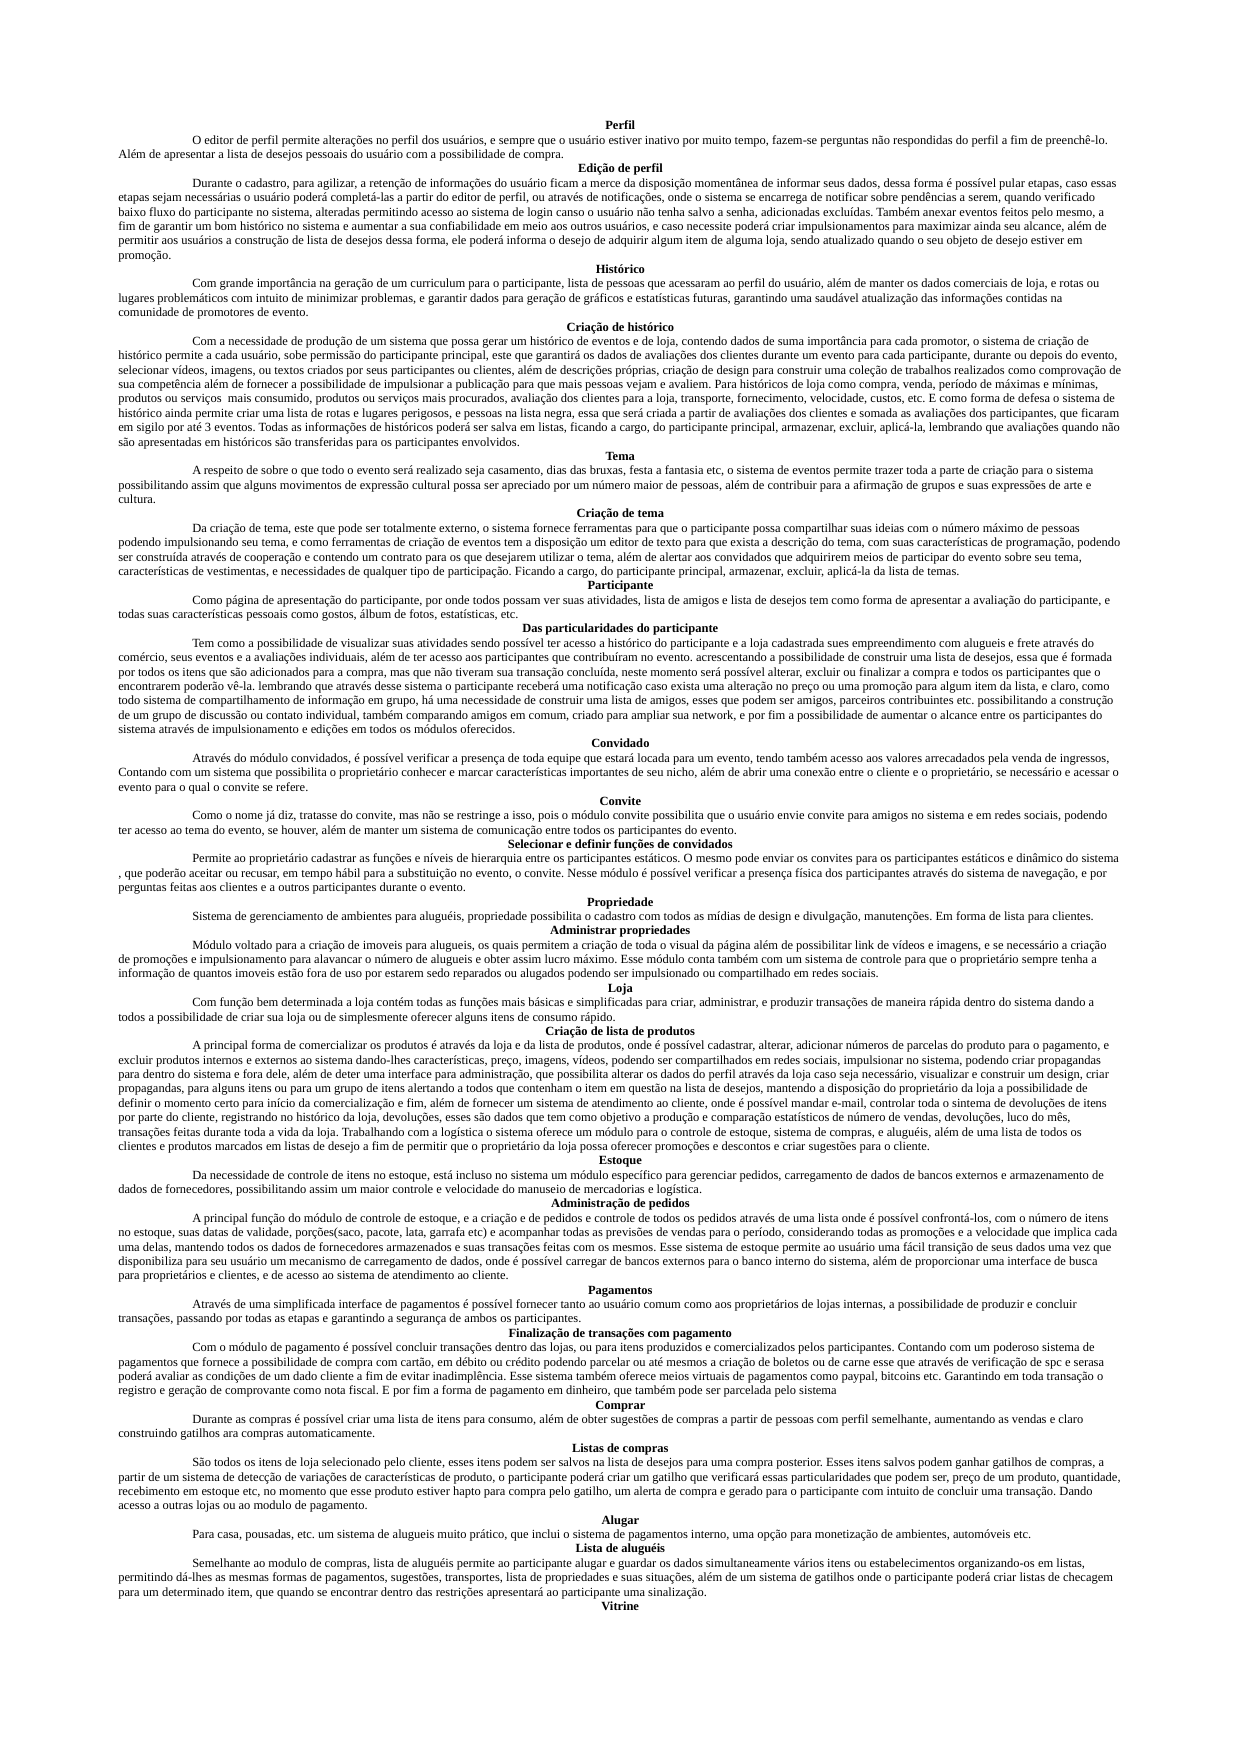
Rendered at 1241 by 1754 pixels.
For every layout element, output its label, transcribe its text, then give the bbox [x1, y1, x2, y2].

text Durante as compras é possível criar uma lista de itens para consumo, além de obter sugestões de compras a partir de pessoas com perfil semelhante, aumentando as vendas e claro construindo gatilhos ara compras automaticamente. [118, 1412, 1122, 1441]
text Selecionar e definir funções de convidados [118, 837, 1122, 851]
text Tem como a possibilidade de visualizar suas atividades sendo possível ter acesso a histórico do participante e a loja cadastrada sues empreendimento com alugueis e frete através do comércio, seus eventos e a avaliações individuais, além de ter acesso aos participantes que contribuíram no evento. acrescentando a possibilidade de construir uma lista de desejos, essa que é formada por todos os itens que são adicionados para a compra, mas que não tiveram sua transação concluída, neste momento será possível alterar, excluir ou finalizar a compra e todos os participantes que o encontrarem poderão vê-la. lembrando que através desse sistema o participante receberá uma notificação caso exista uma alteração no preço ou uma promoção para algum item da lista, e claro, como todo sistema de compartilhamento de informação em grupo, há uma necessidade de construir uma lista de amigos, esses que podem ser amigos, parceiros contribuintes etc. possibilitando a construção de um grupo de discussão ou contato individual, também comparando amigos em comum, criado para ampliar sua network, e por fim a possibilidade de aumentar o alcance entre os participantes do sistema através de impulsionamento e edições em todos os módulos oferecidos. [118, 636, 1122, 736]
text Pagamentos [118, 1282, 1122, 1297]
text A principal forma de comercializar os produtos é através da loja e da lista de produtos, onde é possível cadastrar, alterar, adicionar números de parcelas do produto para o pagamento, e excluir produtos internos e externos ao sistema dando-lhes características, preço, imagens, vídeos, podendo ser compartilhados em redes sociais, impulsionar no sistema, podendo criar propagandas para dentro do sistema e fora dele, além de deter uma interface para administração, que possibilita alterar os dados do perfil através da loja caso seja necessário, visualizar e construir um design, criar propagandas, para alguns itens ou para um grupo de itens alertando a todos que contenham o item em questão na lista de desejos, mantendo a disposição do proprietário da loja a possibilidade de definir o momento certo para início da comercialização e fim, além de fornecer um sistema de atendimento ao cliente, onde é possível mandar e-mail, controlar toda o sintema de devoluções de itens por parte do cliente, registrando no histórico da loja, devoluções, esses são dados que tem como objetivo a produção e comparação estatísticos de número de vendas, devoluções, luco do mês, transações feitas durante toda a vida da loja. Trabalhando com a logística o sistema oferece um módulo para o controle de estoque, sistema de compras, e aluguéis, além de uma lista de todos os clientes e produtos marcados em listas de desejo a fim de permitir que o proprietário da loja possa oferecer promoções e descontos e criar sugestões para o cliente. [118, 1038, 1122, 1153]
text Sistema de gerenciamento de ambientes para aluguéis, propriedade possibilita o cadastro com todos as mídias de design e divulgação, manutenções. Em forma de lista para clientes. [118, 909, 1122, 923]
text Propriedade [118, 894, 1122, 909]
text Durante o cadastro, para agilizar, a retenção de informações do usuário ficam a merce da disposição momentânea de informar seus dados, dessa forma é possível pular etapas, caso essas etapas sejam necessárias o usuário poderá completá-las a partir do editor de perfil, ou através de notificações, onde o sistema se encarrega de notificar sobre pendências a serem, quando verificado baixo fluxo do participante no sistema, alteradas permitindo acesso ao sistema de login canso o usuário não tenha salvo a senha, adicionadas excluídas. Também anexar eventos feitos pelo mesmo, a fim de garantir um bom histórico no sistema e aumentar a sua confiabilidade em meio aos outros usuários, e caso necessite poderá criar impulsionamentos para maximizar ainda seu alcance, além de permitir aos usuários a construção de lista de desejos dessa forma, ele poderá informa o desejo de adquirir algum item de alguma loja, sendo atualizado quando o seu objeto de desejo estiver em promoção. [118, 176, 1122, 262]
text A respeito de sobre o que todo o evento será realizado seja casamento, dias das bruxas, festa a fantasia etc, o sistema de eventos permite trazer toda a parte de criação para o sistema possibilitando assim que alguns movimentos de expressão cultural possa ser apreciado por um número maior de pessoas, além de contribuir para a afirmação de grupos e suas expressões de arte e cultura. [118, 463, 1122, 506]
text Loja [118, 981, 1122, 995]
text Módulo voltado para a criação de imoveis para alugueis, os quais permitem a criação de toda o visual da página além de possibilitar link de vídeos e imagens, e se necessário a criação de promoções e impulsionamento para alavancar o número de alugueis e obter assim lucro máximo. Esse módulo conta também com um sistema de controle para que o proprietário sempre tenha a informação de quantos imoveis estão fora de uso por estarem sedo reparados ou alugados podendo ser impulsionado ou compartilhado em redes sociais. [118, 937, 1122, 981]
text Edição de perfil [118, 161, 1122, 176]
text Da necessidade de controle de itens no estoque, está incluso no sistema um módulo específico para gerenciar pedidos, carregamento de dados de bancos externos e armazenamento de dados de fornecedores, possibilitando assim um maior controle e velocidade do manuseio de mercadorias e logística. [118, 1167, 1122, 1196]
text São todos os itens de loja selecionado pelo cliente, esses itens podem ser salvos na lista de desejos para uma compra posterior. Esses itens salvos podem ganhar gatilhos de compras, a partir de um sistema de detecção de variações de características de produto, o participante poderá criar um gatilho que verificará essas particularidades que podem ser, preço de um produto, quantidade, recebimento em estoque etc, no momento que esse produto estiver hapto para compra pelo gatilho, um alerta de compra e gerado para o participante com intuito de concluir uma transação. Dando acesso a outras lojas ou ao modulo de pagamento. [118, 1455, 1122, 1512]
text Com função bem determinada a loja contém todas as funções mais básicas e simplificadas para criar, administrar, e produzir transações de maneira rápida dentro do sistema dando a todos a possibilidade de criar sua loja ou de simplesmente oferecer alguns itens de consumo rápido. [118, 995, 1122, 1024]
text Com o módulo de pagamento é possível concluir transações dentro das lojas, ou para itens produzidos e comercializados pelos participantes. Contando com um poderoso sistema de pagamentos que fornece a possibilidade de compra com cartão, em débito ou crédito podendo parcelar ou até mesmos a criação de boletos ou de carne esse que através de verificação de spc e serasa poderá avaliar as condições de um dado cliente a fim de evitar inadimplência. Esse sistema também oferece meios virtuais de pagamentos como paypal, bitcoins etc. Garantindo em toda transação o registro e geração de comprovante como nota fiscal. E por fim a forma de pagamento em dinheiro, que também pode ser parcelada pelo sistema [118, 1340, 1122, 1397]
text Das particularidades do participante [118, 621, 1122, 636]
text Através do módulo convidados, é possível verificar a presença de toda equipe que estará locada para um evento, tendo também acesso aos valores arrecadados pela venda de ingressos, Contando com um sistema que possibilita o proprietário conhecer e marcar características importantes de seu nicho, além de abrir uma conexão entre o cliente e o proprietário, se necessário e acessar o evento para o qual o convite se refere. [118, 751, 1122, 794]
text Para casa, pousadas, etc. um sistema de alugueis muito prático, que inclui o sistema de pagamentos interno, uma opção para monetização de ambientes, automóveis etc. [118, 1527, 1122, 1541]
text Comprar [118, 1397, 1122, 1412]
text Convidado [118, 736, 1122, 751]
text Listas de compras [118, 1441, 1122, 1455]
text Estoque [118, 1153, 1122, 1167]
text Perfil [118, 118, 1122, 132]
text Tema [118, 449, 1122, 463]
text Semelhante ao modulo de compras, lista de aluguéis permite ao participante alugar e guardar os dados simultaneamente vários itens ou estabelecimentos organizando-os em listas, permitindo dá-lhes as mesmas formas de pagamentos, sugestões, transportes, lista de propriedades e suas situações, além de um sistema de gatilhos onde o participante poderá criar listas de checagem para um determinado item, que quando se encontrar dentro das restrições apresentará ao participante uma sinalização. [118, 1556, 1122, 1599]
text A principal função do módulo de controle de estoque, e a criação e de pedidos e controle de todos os pedidos através de uma lista onde é possível confrontá-los, com o número de itens no estoque, suas datas de validade, porções(saco, pacote, lata, garrafa etc) e acompanhar todas as previsões de vendas para o período, considerando todas as promoções e a velocidade que implica cada uma delas, mantendo todos os dados de fornecedores armazenados e suas transações feitas com os mesmos. Esse sistema de estoque permite ao usuário uma fácil transição de seus dados uma vez que disponibiliza para seu usuário um mecanismo de carregamento de dados, onde é possível carregar de bancos externos para o banco interno do sistema, além de proporcionar uma interface de busca para proprietários e clientes, e de acesso ao sistema de atendimento ao cliente. [118, 1211, 1122, 1282]
text Criação de histórico [118, 319, 1122, 334]
text Com a necessidade de produção de um sistema que possa gerar um histórico de eventos e de loja, contendo dados de suma importância para cada promotor, o sistema de criação de histórico permite a cada usuário, sobe permissão do participante principal, este que garantirá os dados de avaliações dos clientes durante um evento para cada participante, durante ou depois do evento, selecionar vídeos, imagens, ou textos criados por seus participantes ou clientes, além de descrições próprias, criação de design para construir uma coleção de trabalhos realizados como comprovação de sua competência além de fornecer a possibilidade de impulsionar a publicação para que mais pessoas vejam e avaliem. Para históricos de loja como compra, venda, período de máximas e mínimas, produtos ou serviços mais consumido, produtos ou serviços mais procurados, avaliação dos clientes para a loja, transporte, fornecimento, velocidade, custos, etc. E como forma de defesa o sistema de histórico ainda permite criar uma lista de rotas e lugares perigosos, e pessoas na lista negra, essa que será criada a partir de avaliações dos clientes e somada as avaliações dos participantes, que ficaram em sigilo por até 3 eventos. Todas as informações de históricos poderá ser salva em listas, ficando a cargo, do participante principal, armazenar, excluir, aplicá-la, lembrando que avaliações quando não são apresentadas em históricos são transferidas para os participantes envolvidos. [118, 334, 1122, 449]
text Lista de aluguéis [118, 1541, 1122, 1556]
text Convite [118, 794, 1122, 808]
text Administrar propriedades [118, 923, 1122, 937]
text Como página de apresentação do participante, por onde todos possam ver suas atividades, lista de amigos e lista de desejos tem como forma de apresentar a avaliação do participante, e todas suas características pessoais como gostos, álbum de fotos, estatísticas, etc. [118, 592, 1122, 621]
text Histórico [118, 262, 1122, 276]
text Alugar [118, 1512, 1122, 1527]
text O editor de perfil permite alterações no perfil dos usuários, e sempre que o usuário estiver inativo por muito tempo, fazem-se perguntas não respondidas do perfil a fim de preenchê-lo. Além de apresentar a lista de desejos pessoais do usuário com a possibilidade de compra. [118, 132, 1122, 161]
text Administração de pedidos [118, 1196, 1122, 1211]
text Participante [118, 578, 1122, 592]
text Criação de lista de produtos [118, 1024, 1122, 1038]
text Através de uma simplificada interface de pagamentos é possível fornecer tanto ao usuário comum como aos proprietários de lojas internas, a possibilidade de produzir e concluir transações, passando por todas as etapas e garantindo a segurança de ambos os participantes. [118, 1297, 1122, 1326]
text Como o nome já diz, tratasse do convite, mas não se restringe a isso, pois o módulo convite possibilita que o usuário envie convite para amigos no sistema e em redes sociais, podendo ter acesso ao tema do evento, se houver, além de manter um sistema de comunicação entre todos os participantes do evento. [118, 808, 1122, 837]
text Vitrine [118, 1599, 1122, 1613]
text Finalização de transações com pagamento [118, 1326, 1122, 1340]
text Com grande importância na geração de um curriculum para o participante, lista de pessoas que acessaram ao perfil do usuário, além de manter os dados comerciais de loja, e rotas ou lugares problemáticos com intuito de minimizar problemas, e garantir dados para geração de gráficos e estatísticas futuras, garantindo uma saudável atualização das informações contidas na comunidade de promotores de evento. [118, 276, 1122, 319]
text Da criação de tema, este que pode ser totalmente externo, o sistema fornece ferramentas para que o participante possa compartilhar suas ideias com o número máximo de pessoas podendo impulsionando seu tema, e como ferramentas de criação de eventos tem a disposição um editor de texto para que exista a descrição do tema, com suas características de programação, podendo ser construída através de cooperação e contendo um contrato para os que desejarem utilizar o tema, além de alertar aos convidados que adquirirem meios de participar do evento sobre seu tema, características de vestimentas, e necessidades de qualquer tipo de participação. Ficando a cargo, do participante principal, armazenar, excluir, aplicá-la da lista de temas. [118, 521, 1122, 578]
text Criação de tema [118, 506, 1122, 521]
text Permite ao proprietário cadastrar as funções e níveis de hierarquia entre os participantes estáticos. O mesmo pode enviar os convites para os participantes estáticos e dinâmico do sistema , que poderão aceitar ou recusar, em tempo hábil para a substituição no evento, o convite. Nesse módulo é possível verificar a presença física dos participantes através do sistema de navegação, e por perguntas feitas aos clientes e a outros participantes durante o evento. [118, 851, 1122, 894]
